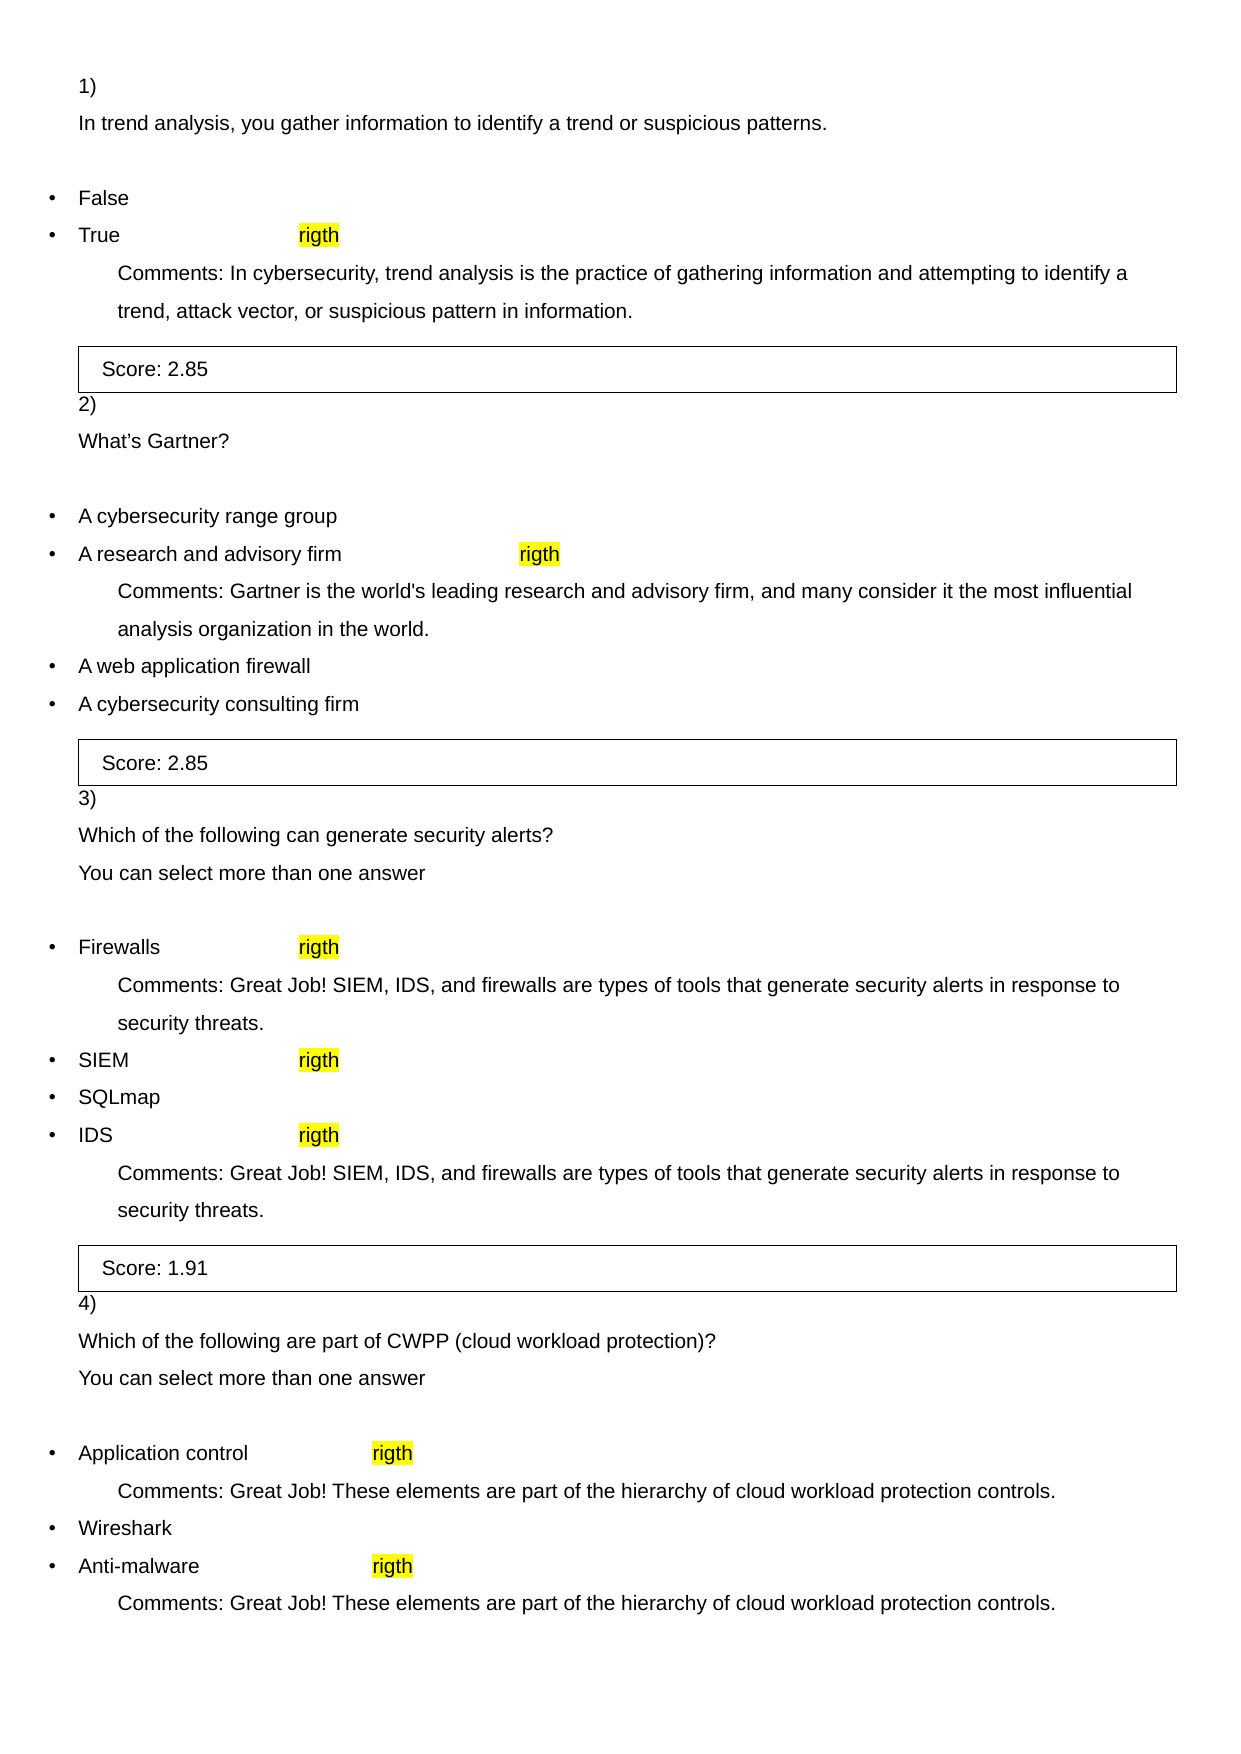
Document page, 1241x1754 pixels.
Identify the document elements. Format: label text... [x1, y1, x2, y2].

list Comments: Great Job! SIEM, IDS, and firewalls are types of tools that generate security alerts in response to security threats. [117, 959, 1177, 1034]
list SIEM rigth [78, 1034, 1177, 1072]
list A cybersecurity consulting firm [78, 678, 1177, 716]
text Score: 1.91 [79, 1246, 1176, 1291]
text 2) [78, 393, 1169, 416]
text Which of the following can generate security alerts? You can select more than one answer [78, 809, 1177, 884]
list Wireshark [78, 1503, 1177, 1540]
text 1) [78, 73, 1169, 97]
list Comments: Great Job! These elements are part of the hierarchy of cloud workload protection controls. [117, 1578, 1177, 1615]
list IDS rigth [78, 1109, 1177, 1147]
list True rigth [78, 210, 1177, 247]
list SQLmap [78, 1072, 1177, 1109]
list A cybersecurity range group [78, 491, 1177, 528]
list A research and advisory firm rigth [78, 528, 1177, 566]
list Comments: Great Job! SIEM, IDS, and firewalls are types of tools that generate security alerts in response to security threats. [117, 1147, 1177, 1222]
list Comments: In cybersecurity, trend analysis is the practice of gathering information and attempting to identify a trend, attack vector, or suspicious pattern in information. [117, 247, 1177, 322]
text Score: 2.85 [79, 740, 1176, 785]
text Score: 2.85 [79, 347, 1176, 392]
list Firewalls rigth [78, 922, 1177, 959]
list Comments: Gartner is the world's leading research and advisory firm, and many consider it the most influential analysis organization in the world. [117, 566, 1177, 641]
list Comments: Great Job! These elements are part of the hierarchy of cloud workload protection controls. [117, 1465, 1177, 1503]
text In trend analysis, you gather information to identify a trend or suspicious patterns. [78, 97, 1177, 135]
text What’s Gartner? [78, 416, 1177, 453]
text 4) [78, 1292, 1169, 1315]
list False [78, 172, 1177, 210]
text 3) [78, 786, 1169, 809]
list Application control rigth [78, 1428, 1177, 1465]
list A web application firewall [78, 641, 1177, 678]
text Which of the following are part of CWPP (cloud workload protection)? You can select more than one answer [78, 1315, 1177, 1390]
list Anti-malware rigth [78, 1540, 1177, 1578]
